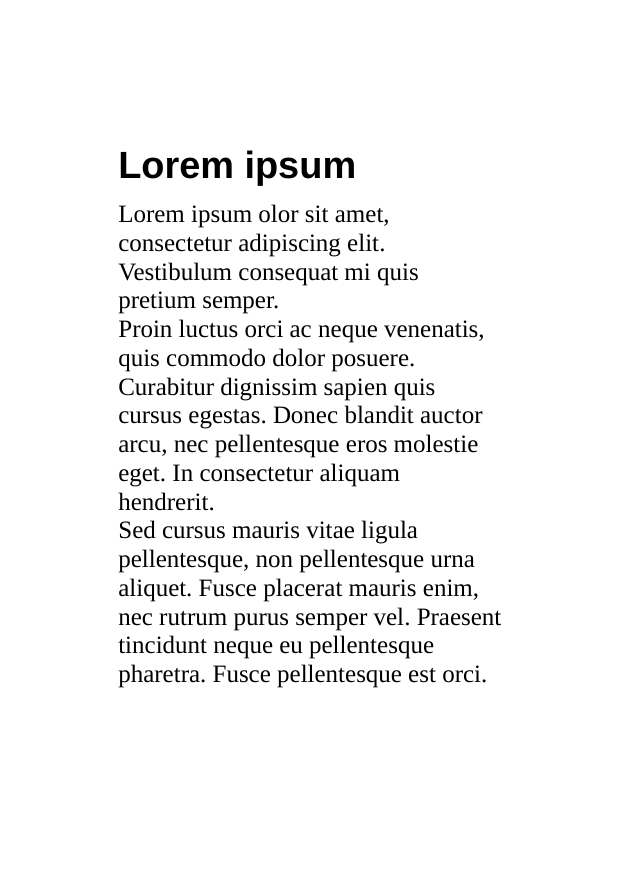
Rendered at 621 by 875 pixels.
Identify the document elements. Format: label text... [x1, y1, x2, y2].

subtitle Lorem ipsum [118, 143, 502, 187]
text Proin luctus orci ac neque venenatis, quis commodo dolor posuere. Curabitur dignissim sapien quis cursus egestas. Donec blandit auctor arcu, nec pellentesque eros molestie eget. In consectetur aliquam hendrerit. [118, 314, 502, 516]
text Sed cursus mauris vitae ligula pellentesque, non pellentesque urna aliquet. Fusce placerat mauris enim, nec rutrum purus semper vel. Praesent tincidunt neque eu pellentesque pharetra. Fusce pellentesque est orci. [118, 516, 502, 688]
text Lorem ipsum olor sit amet, consectetur adipiscing elit. Vestibulum consequat mi quis pretium semper. [118, 199, 502, 314]
